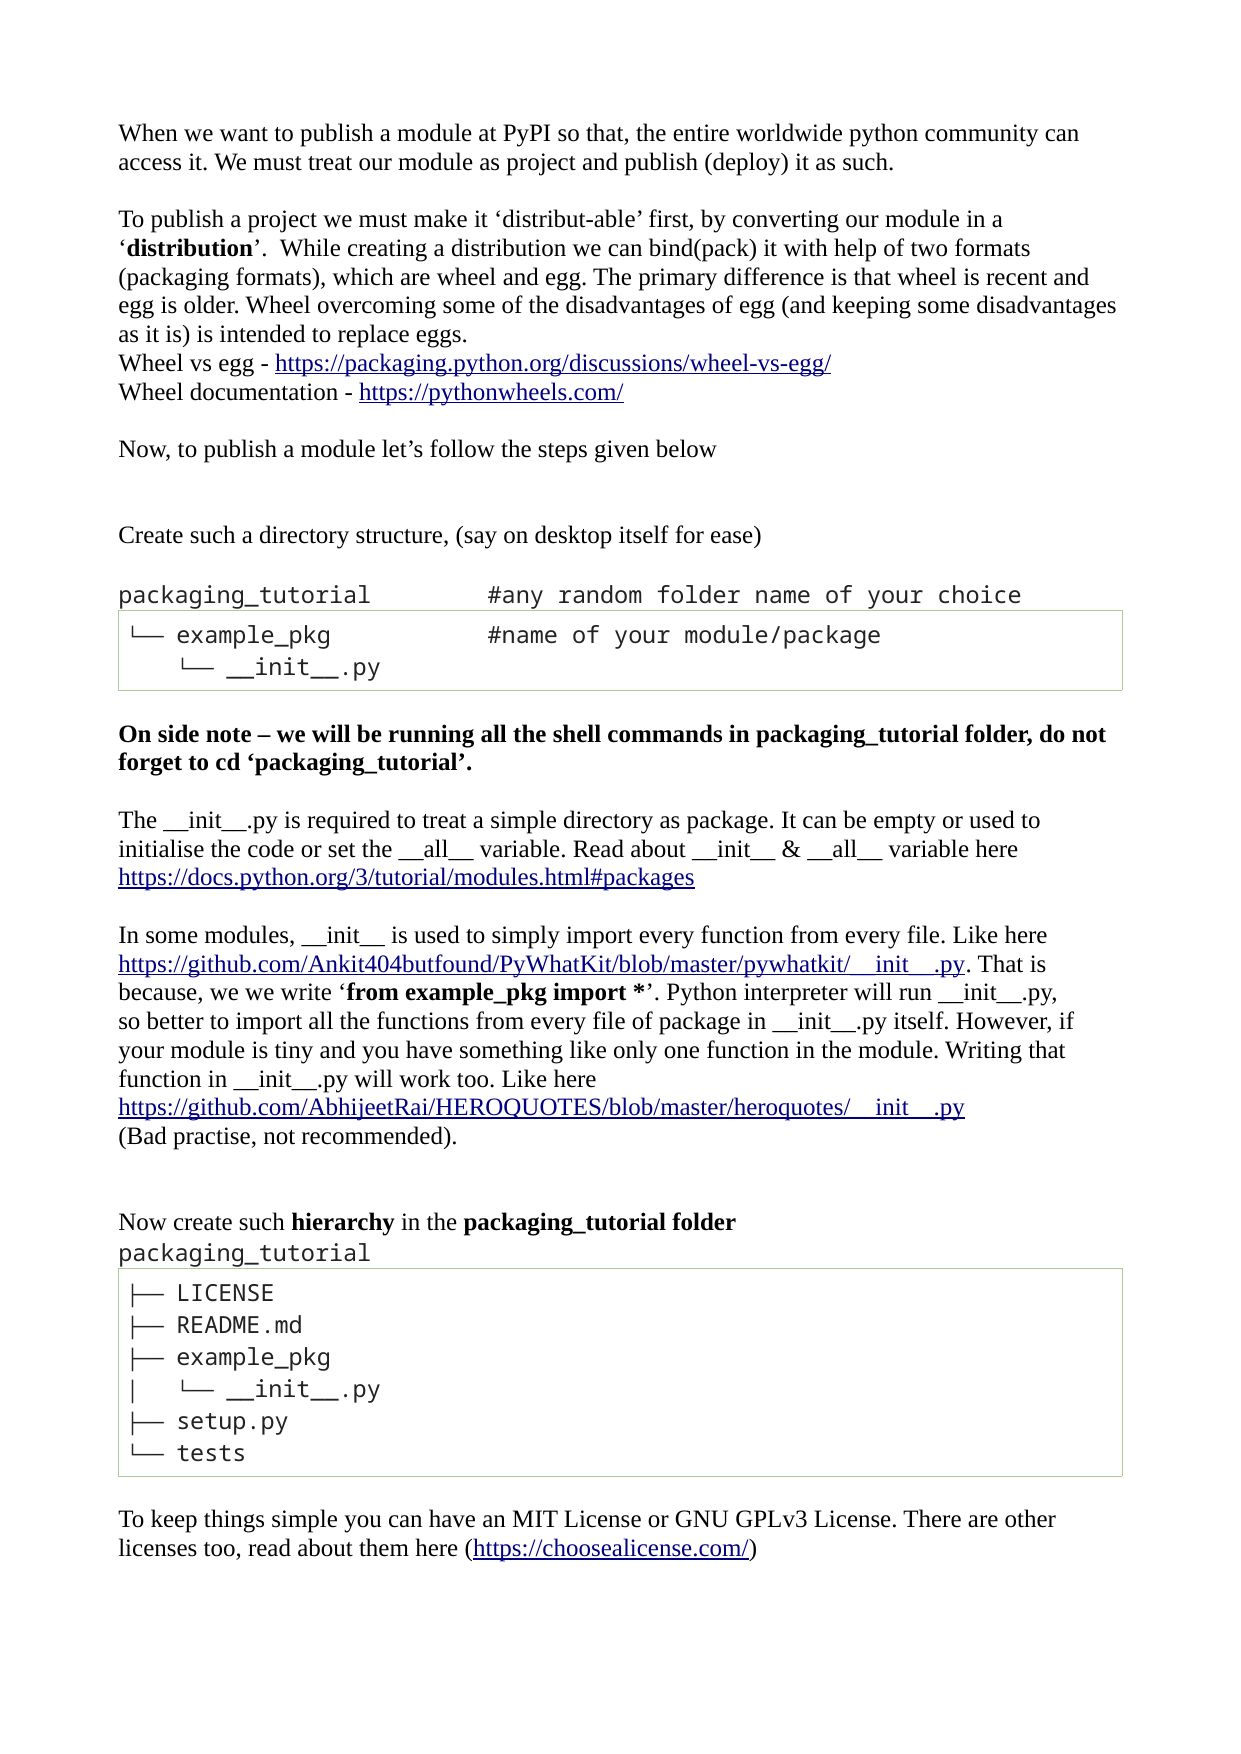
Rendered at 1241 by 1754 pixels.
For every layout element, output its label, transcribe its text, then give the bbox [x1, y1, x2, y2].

text https://github.com/Ankit404butfound/PyWhatKit/blob/master/pywhatkit/__init__.py. That is because, we we write ‘from example_pkg import *’. Python interpreter will run __init__.py, [118, 949, 1122, 1006]
text To keep things simple you can have an MIT License or GNU GPLv3 License. There are other licenses too, read about them here (https://choosealicense.com/) [118, 1504, 1122, 1562]
text so better to import all the functions from every file of package in __init__.py itself. However, if your module is tiny and you have something like only one function in the module. Writing that function in __init__.py will work too. Like here [118, 1006, 1122, 1092]
text │ └── __init__.py [119, 1364, 1122, 1396]
text https://github.com/AbhijeetRai/HEROQUOTES/blob/master/heroquotes/__init__.py [118, 1092, 1122, 1121]
text Now create such hierarchy in the packaging_tutorial folder [118, 1207, 1122, 1236]
text To publish a project we must make it ‘distribut-able’ first, by converting our module in a ‘distribution’. While creating a distribution we can bind(pack) it with help of two formats (packaging formats), which are wheel and egg. The primary difference is that wheel is recent and egg is older. Wheel overcoming some of the disadvantages of egg (and keeping some disadvantages as it is) is intended to replace eggs. [118, 204, 1122, 348]
text └── tests [119, 1428, 1122, 1476]
text Wheel documentation - https://pythonwheels.com/ [118, 377, 1122, 406]
text On side note – we will be running all the shell commands in packaging_tutorial folder, do not forget to cd ‘packaging_tutorial’. [118, 719, 1122, 776]
text Create such a directory structure, (say on desktop itself for ease) [118, 521, 1122, 549]
text └── example_pkg #name of your module/package [119, 611, 1122, 642]
text (Bad practise, not recommended). [118, 1121, 1122, 1150]
text ├── example_pkg [119, 1332, 1122, 1364]
text packaging_tutorial #any random folder name of your choice [118, 578, 1122, 610]
text Now, to publish a module let’s follow the steps given below [118, 434, 1122, 463]
text When we want to publish a module at PyPI so that, the entire worldwide python community can access it. We must treat our module as project and publish (deploy) it as such. [118, 118, 1122, 176]
text └── __init__.py [119, 642, 1122, 690]
text The __init__.py is required to treat a simple directory as package. It can be empty or used to initialise the code or set the __all__ variable. Read about __init__ & __all__ variable here [118, 805, 1122, 862]
text ├── LICENSE [119, 1269, 1122, 1300]
text https://docs.python.org/3/tutorial/modules.html#packages [118, 862, 1122, 891]
text packaging_tutorial [118, 1236, 1122, 1268]
text ├── README.md [119, 1300, 1122, 1332]
text In some modules, __init__ is used to simply import every function from every file. Like here [118, 920, 1122, 949]
text Wheel vs egg - https://packaging.python.org/discussions/wheel-vs-egg/ [118, 348, 1122, 377]
text ├── setup.py [119, 1396, 1122, 1428]
